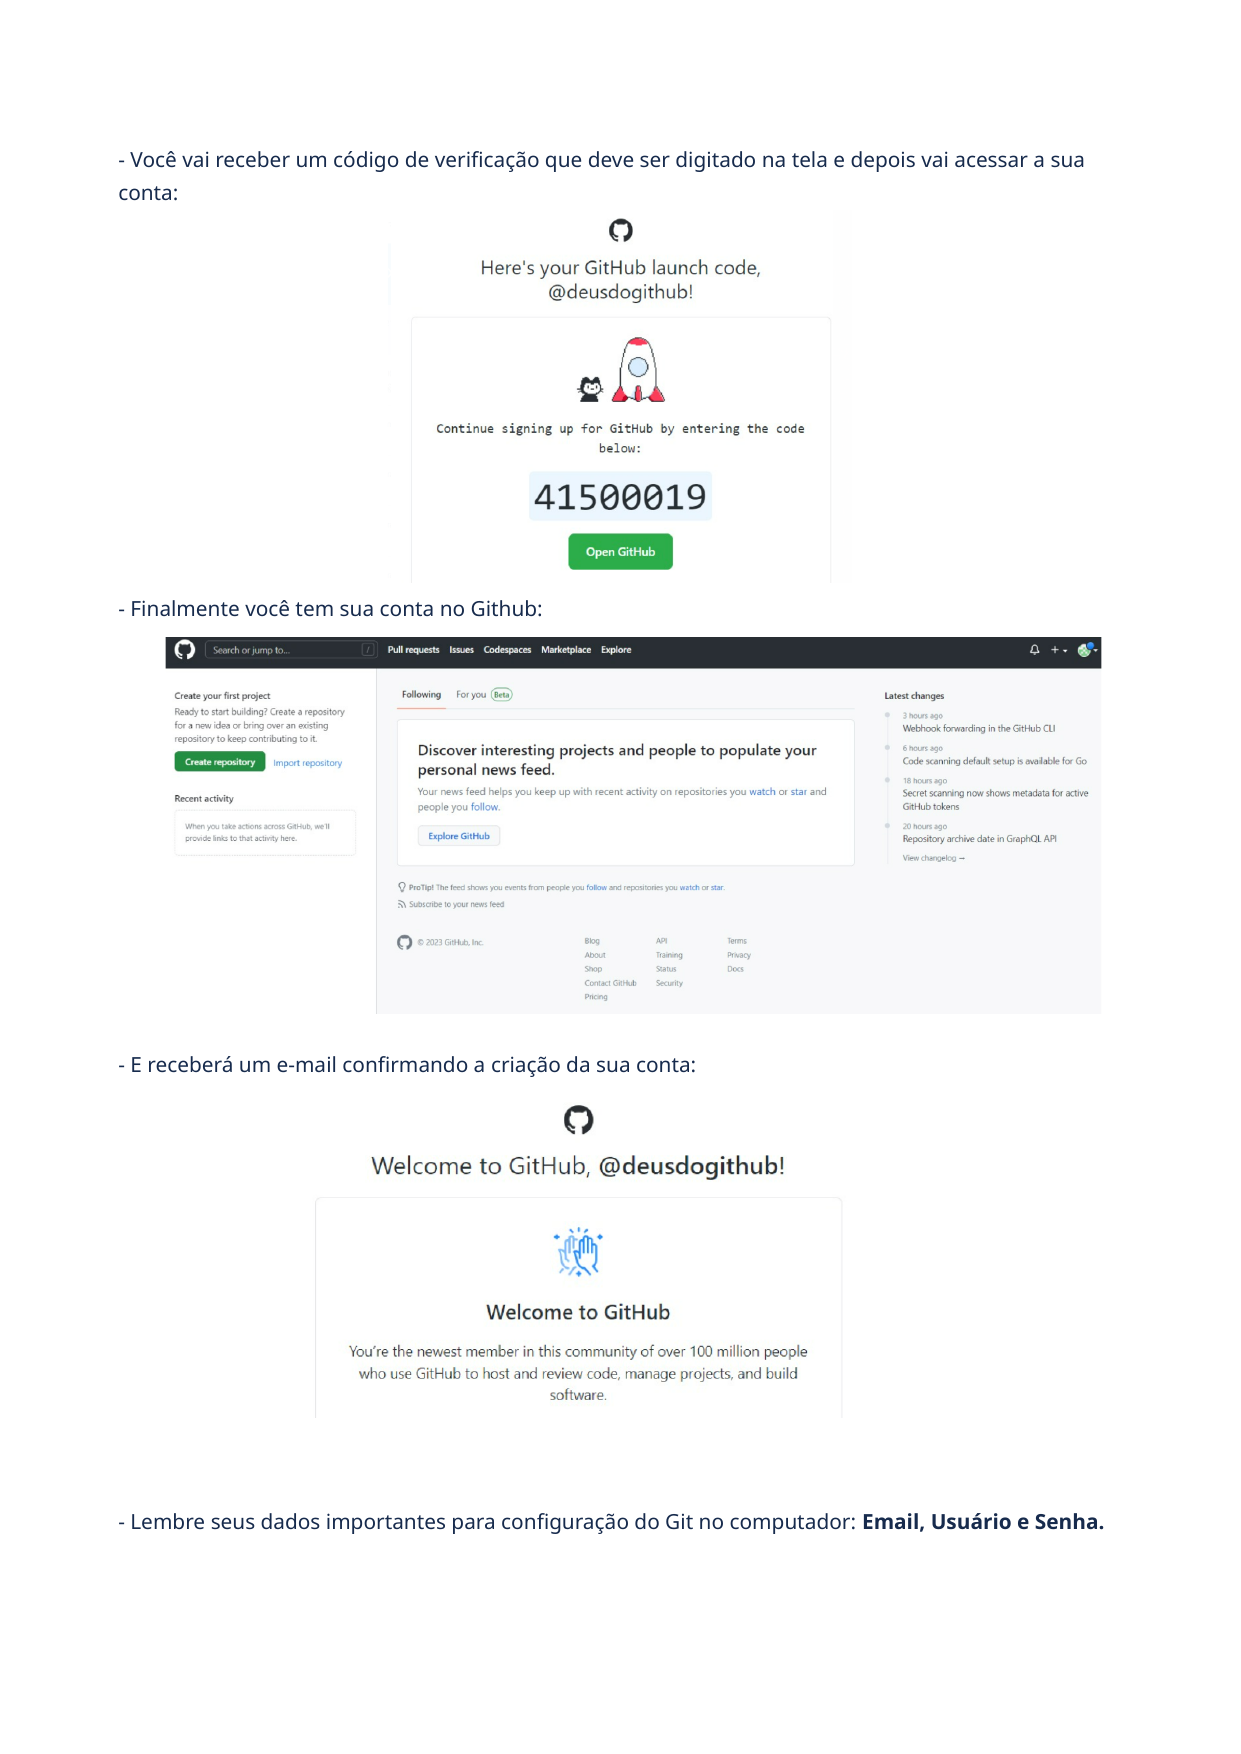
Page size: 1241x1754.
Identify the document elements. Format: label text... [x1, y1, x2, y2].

picture [165, 637, 1102, 1014]
text - Lembre seus dados importantes para configuração do Git no computador: Email, Usuário e Senha. [118, 1507, 1122, 1535]
text - Você vai receber um código de verificação que deve ser digitado na tela e depois vai acessar a sua conta: [118, 146, 1122, 207]
picture [303, 1096, 860, 1418]
picture [387, 210, 853, 583]
text - Finalmente você tem sua conta no Github: [118, 594, 1122, 623]
text - E receberá um e-mail confirmando a criação da sua conta: [118, 1050, 1122, 1079]
